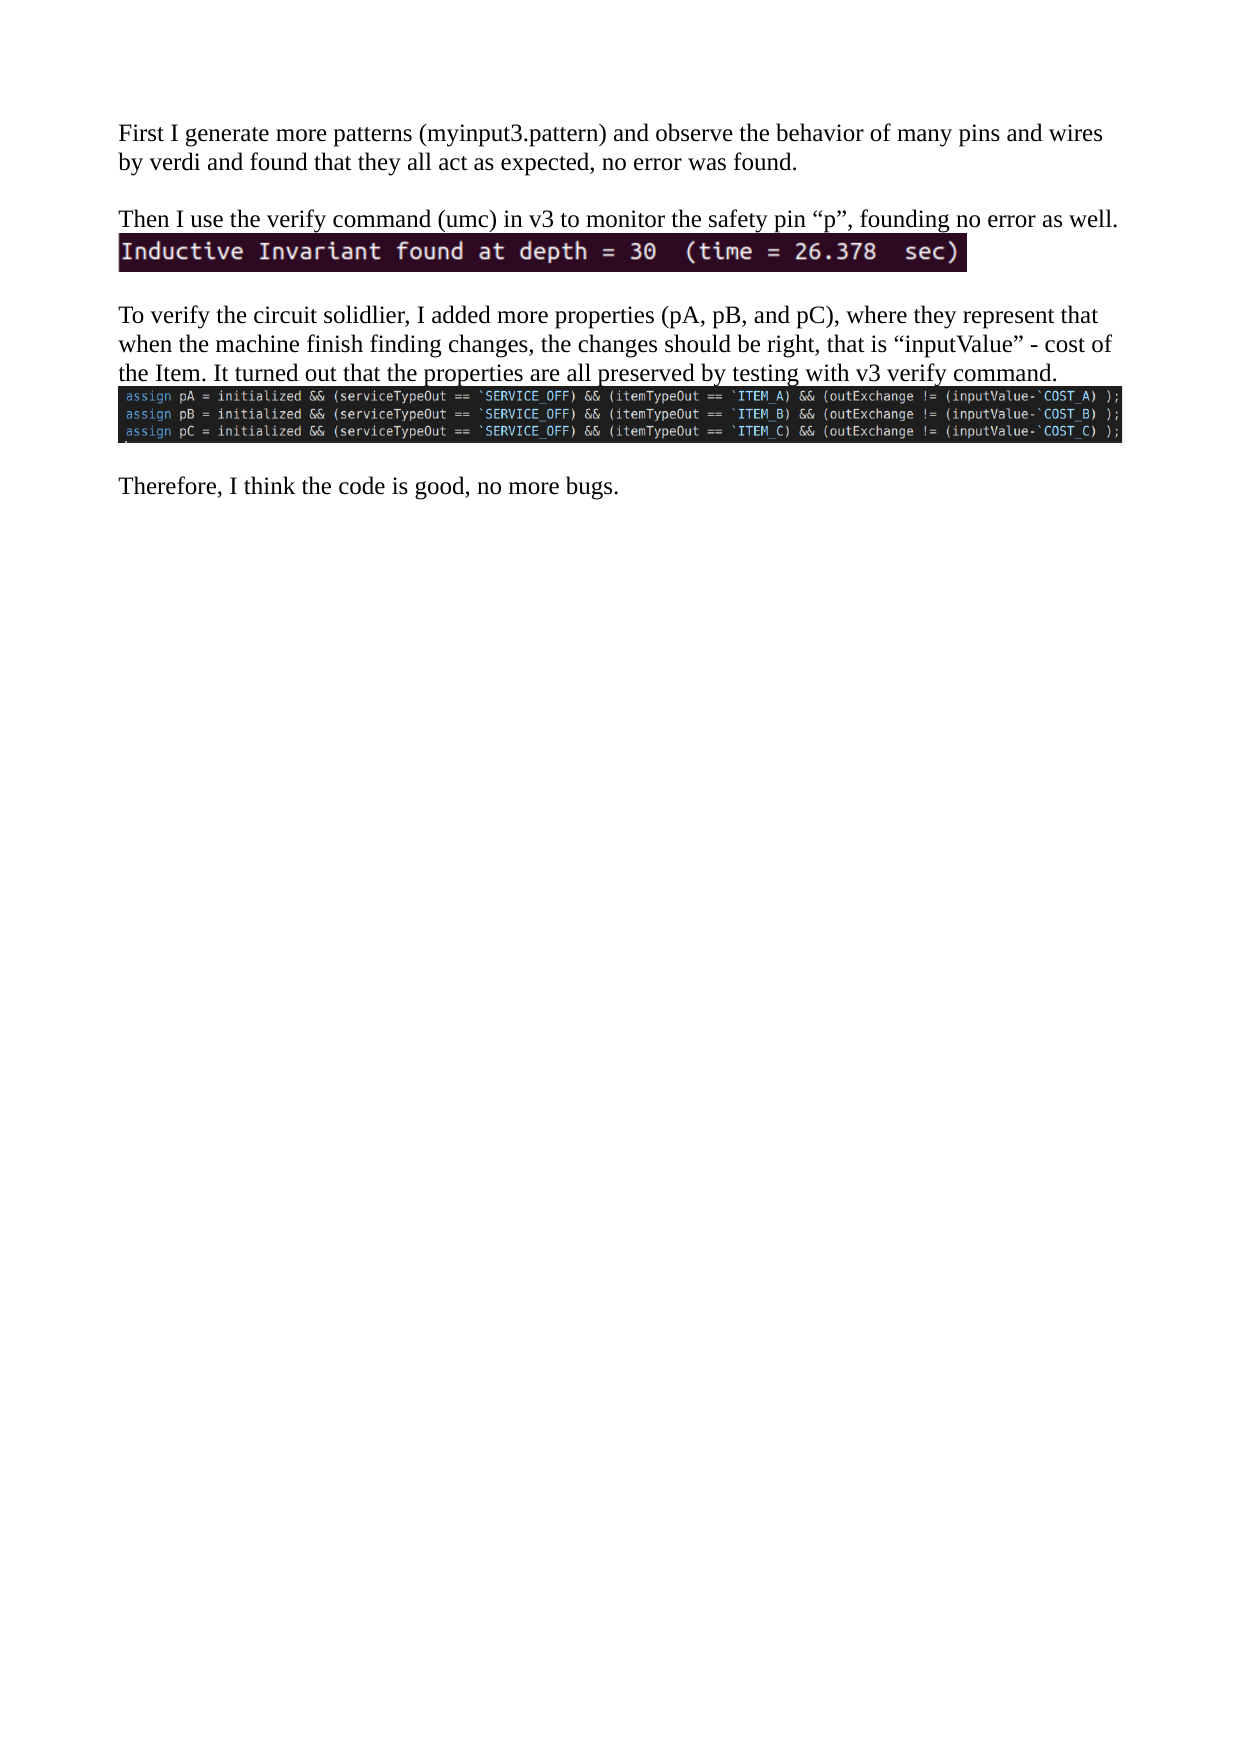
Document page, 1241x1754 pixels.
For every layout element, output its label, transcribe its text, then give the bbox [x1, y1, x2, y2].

text Then I use the verify command (umc) in v3 to monitor the safety pin “p”, founding no error as well. [118, 204, 1122, 233]
picture [118, 233, 967, 272]
text First I generate more patterns (myinput3.pattern) and observe the behavior of many pins and wires by verdi and found that they all act as expected, no error was found. [118, 118, 1122, 176]
text To verify the circuit solidlier, I added more properties (pA, pB, and pC), where they represent that when the machine finish finding changes, the changes should be right, that is “inputValue” - cost of the Item. It turned out that the properties are all preserved by testing with v3 verify command. [118, 301, 1122, 386]
text Therefore, I think the code is good, no more bugs. [118, 471, 1122, 500]
picture [118, 386, 1123, 443]
